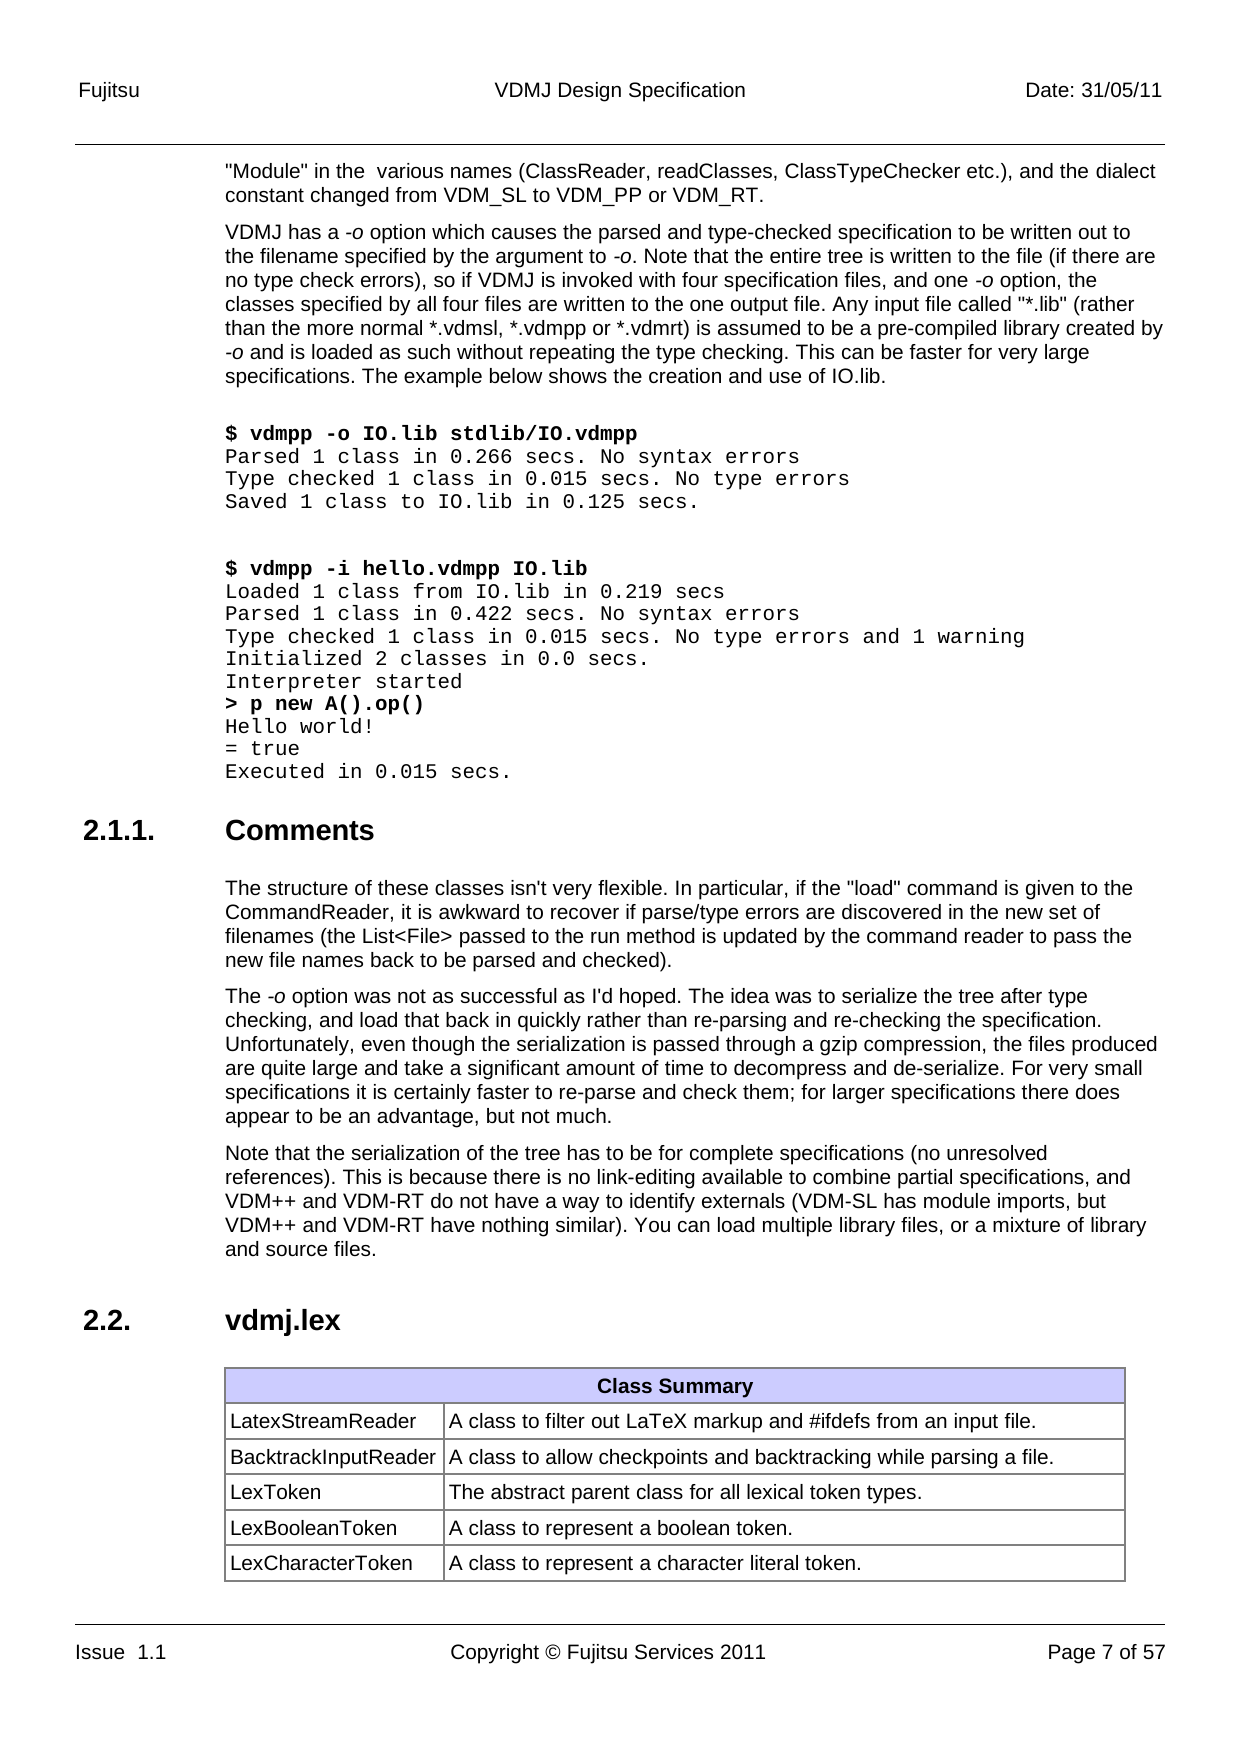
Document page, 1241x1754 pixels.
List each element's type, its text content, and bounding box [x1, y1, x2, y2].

table_cell LexToken [226, 1475, 443, 1509]
subtitle vdmj.lex [75, 1303, 1165, 1337]
text Type checked 1 class in 0.015 secs. No type errors [225, 468, 1165, 490]
text Hello world! [225, 715, 1165, 738]
text Saved 1 class to IO.lib in 0.125 secs. [225, 490, 1165, 513]
text Interpreter started [225, 670, 1165, 693]
table_cell LatexStreamReader [226, 1404, 443, 1438]
text = true [225, 738, 1165, 760]
text Parsed 1 class in 0.422 secs. No syntax errors [225, 603, 1165, 625]
text VDMJ has a -o option which causes the parsed and type-checked specification to be written out to the filename specified by the argument to -o. Note that the entire tree is written to the file (if there are no type check errors), so if VDMJ is invoked with four specification files, and one -o option, the classes specified by all four files are written to the one output file. Any input file called "*.lib" (rather than the more normal *.vdmsl, *.vdmpp or *.vdmrt) is assumed to be a pre-compiled library created by -o and is loaded as such without repeating the type checking. This can be faster for very large specifications. The example below shows the creation and use of IO.lib. [225, 220, 1165, 388]
table_cell A class to filter out LaTeX markup and #ifdefs from an input file. [445, 1404, 1124, 1438]
text The structure of these classes isn't very flexible. In particular, if the "load" command is given to the CommandReader, it is awkward to recover if parse/type errors are discovered in the new set of filenames (the List<File> passed to the run method is updated by the command reader to pass the new file names back to be parsed and checked). [225, 876, 1165, 972]
table_cell LexCharacterToken [226, 1546, 443, 1580]
text Parsed 1 class in 0.266 secs. No syntax errors [225, 445, 1165, 468]
table_cell BacktrackInputReader [226, 1440, 443, 1473]
text The -o option was not as successful as I'd hoped. The idea was to serialize the tree after type checking, and load that back in quickly rather than re-parsing and re-checking the specification. Unfortunately, even though the serialization is passed through a gzip compression, the files produced are quite large and take a significant amount of time to decompress and de-serialize. For very small specifications it is certainly faster to re-parse and check them; for larger specifications there does appear to be an advantage, but not much. [225, 985, 1165, 1128]
table_cell A class to represent a character literal token. [445, 1546, 1124, 1580]
text Note that the serialization of the tree has to be for complete specifications (no unresolved references). This is because there is no link-editing available to combine partial specifications, and VDM++ and VDM-RT do not have a way to identify externals (VDM-SL has module imports, but VDM++ and VDM-RT have nothing similar). You can load multiple library files, or a mixture of library and source files. [225, 1141, 1165, 1261]
table_cell A class to allow checkpoints and backtracking while parsing a file. [445, 1440, 1124, 1473]
text Type checked 1 class in 0.015 secs. No type errors and 1 warning [225, 625, 1165, 648]
table_cell LexBooleanToken [226, 1511, 443, 1544]
subtitle Comments [75, 813, 1165, 846]
text $ vdmpp -o IO.lib stdlib/IO.vdmpp [225, 423, 1165, 445]
table_cell A class to represent a boolean token. [445, 1511, 1124, 1544]
text "Module" in the various names (ClassReader, readClasses, ClassTypeChecker etc.), and the dialect constant changed from VDM_SL to VDM_PP or VDM_RT. [225, 160, 1165, 208]
text Loaded 1 class from IO.lib in 0.219 secs [225, 580, 1165, 603]
text Initialized 2 classes in 0.0 secs. [225, 648, 1165, 670]
text $ vdmpp -i hello.vdmpp IO.lib [225, 558, 1165, 580]
table_cell The abstract parent class for all lexical token types. [445, 1475, 1124, 1509]
table_header Class Summary [226, 1369, 1124, 1402]
text > p new A().op() [225, 693, 1165, 715]
text Executed in 0.015 secs. [225, 760, 1165, 783]
